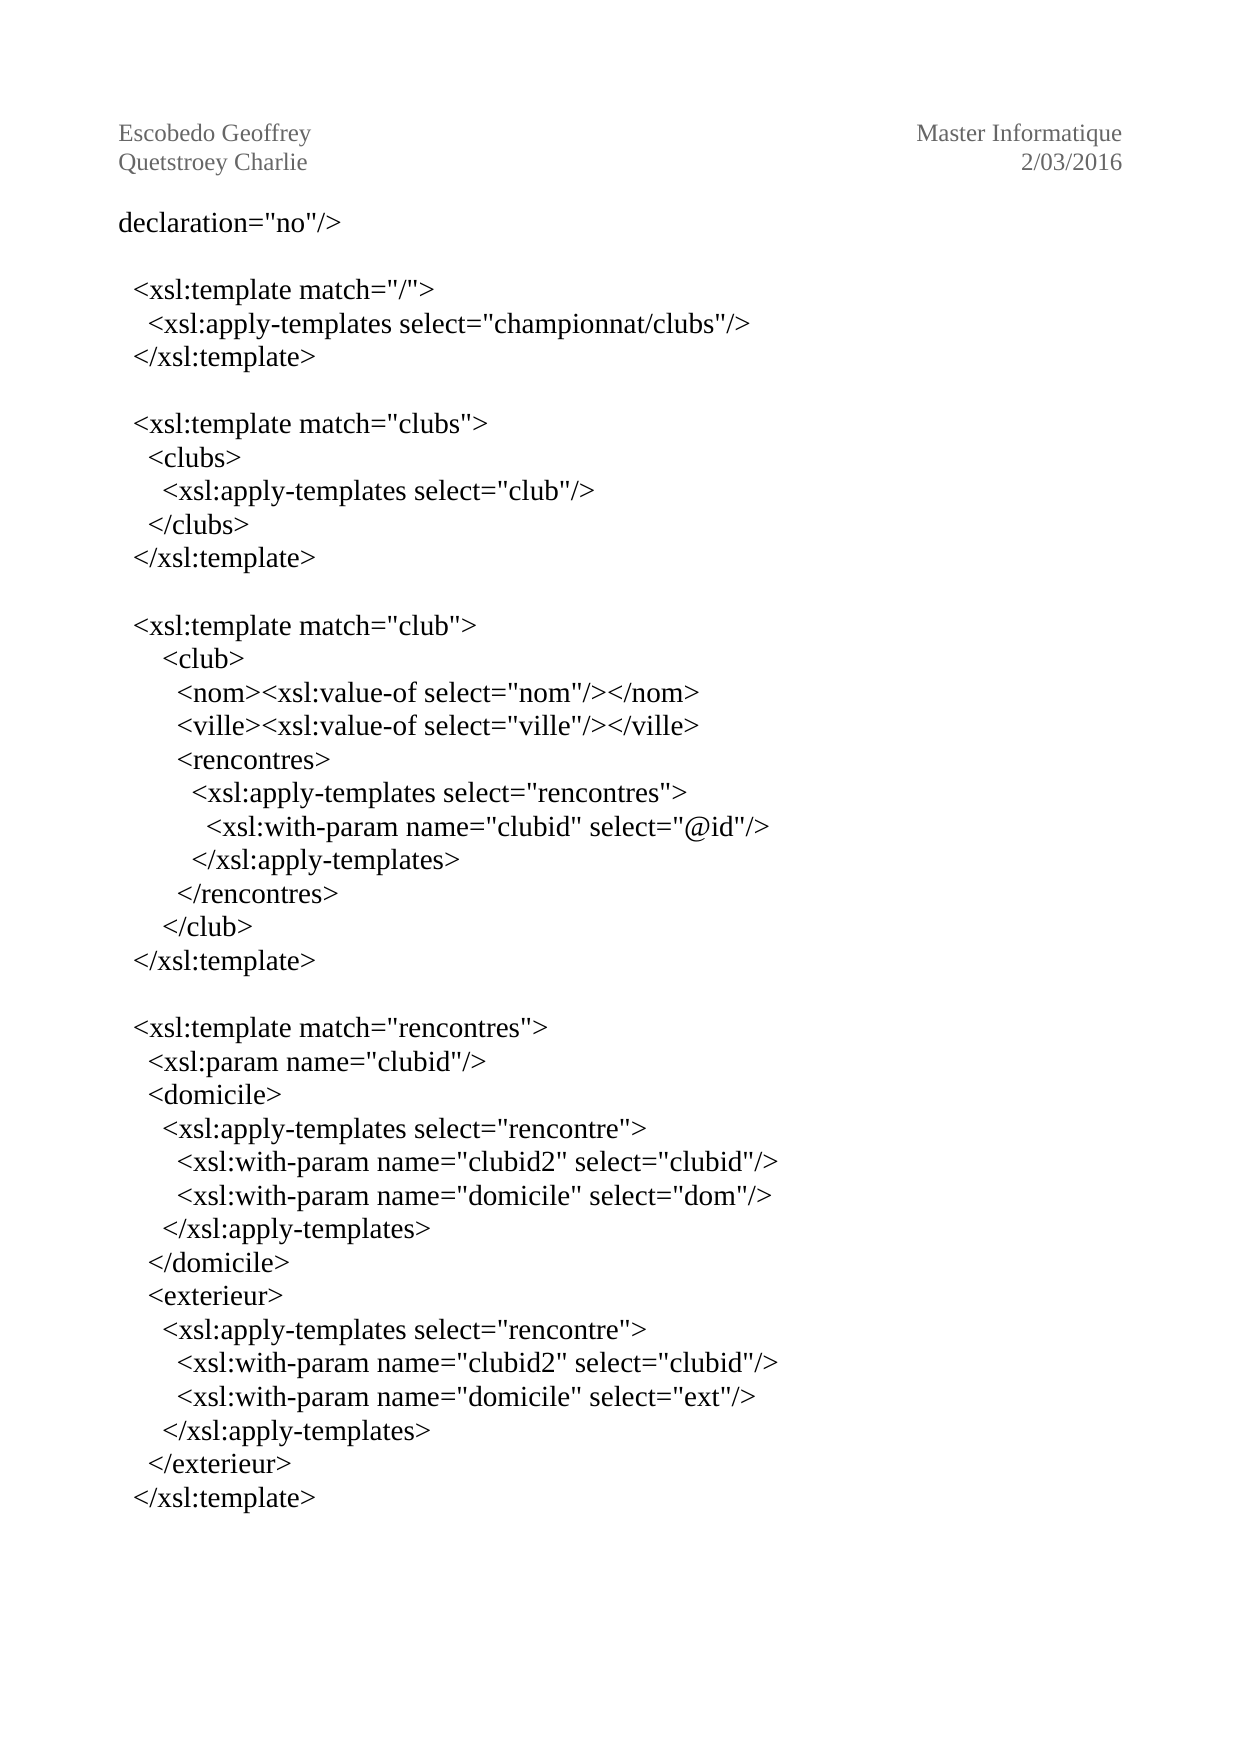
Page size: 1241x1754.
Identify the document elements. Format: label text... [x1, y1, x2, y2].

text <clubs> [118, 440, 1122, 473]
text </xsl:template> [118, 541, 1122, 574]
text <xsl:template match="/"> [118, 272, 1122, 306]
text <xsl:apply-templates select="rencontre"> [118, 1312, 1122, 1346]
text <xsl:apply-templates select="championnat/clubs"/> [118, 306, 1122, 339]
text <xsl:with-param name="clubid2" select="clubid"/> [118, 1144, 1122, 1178]
text </xsl:template> [118, 943, 1122, 977]
text <ville><xsl:value-of select="ville"/></ville> [118, 708, 1122, 742]
text <xsl:with-param name="clubid2" select="clubid"/> [118, 1346, 1122, 1379]
text <xsl:with-param name="domicile" select="ext"/> [118, 1379, 1122, 1413]
text <xsl:with-param name="clubid" select="@id"/> [118, 809, 1122, 842]
text </rencontres> [118, 876, 1122, 909]
text </xsl:template> [118, 1480, 1122, 1513]
text <xsl:with-param name="domicile" select="dom"/> [118, 1178, 1122, 1211]
text <xsl:template match="clubs"> [118, 406, 1122, 440]
text <exterieur> [118, 1278, 1122, 1312]
text </xsl:apply-templates> [118, 1413, 1122, 1446]
text <domicile> [118, 1077, 1122, 1111]
text <xsl:apply-templates select="rencontres"> [118, 775, 1122, 809]
text </exterieur> [118, 1446, 1122, 1480]
text <xsl:param name="clubid"/> [118, 1044, 1122, 1077]
text declaration="no"/> [118, 205, 1122, 239]
text <nom><xsl:value-of select="nom"/></nom> [118, 675, 1122, 708]
text </xsl:apply-templates> [118, 842, 1122, 876]
text <xsl:apply-templates select="club"/> [118, 473, 1122, 507]
text <xsl:apply-templates select="rencontre"> [118, 1111, 1122, 1144]
text <xsl:template match="club"> [118, 608, 1122, 641]
text <xsl:template match="rencontres"> [118, 1010, 1122, 1044]
text <club> [118, 641, 1122, 675]
text </domicile> [118, 1245, 1122, 1278]
text </club> [118, 909, 1122, 943]
text </xsl:template> [118, 339, 1122, 373]
text <rencontres> [118, 742, 1122, 775]
text </xsl:apply-templates> [118, 1211, 1122, 1245]
text </clubs> [118, 507, 1122, 541]
